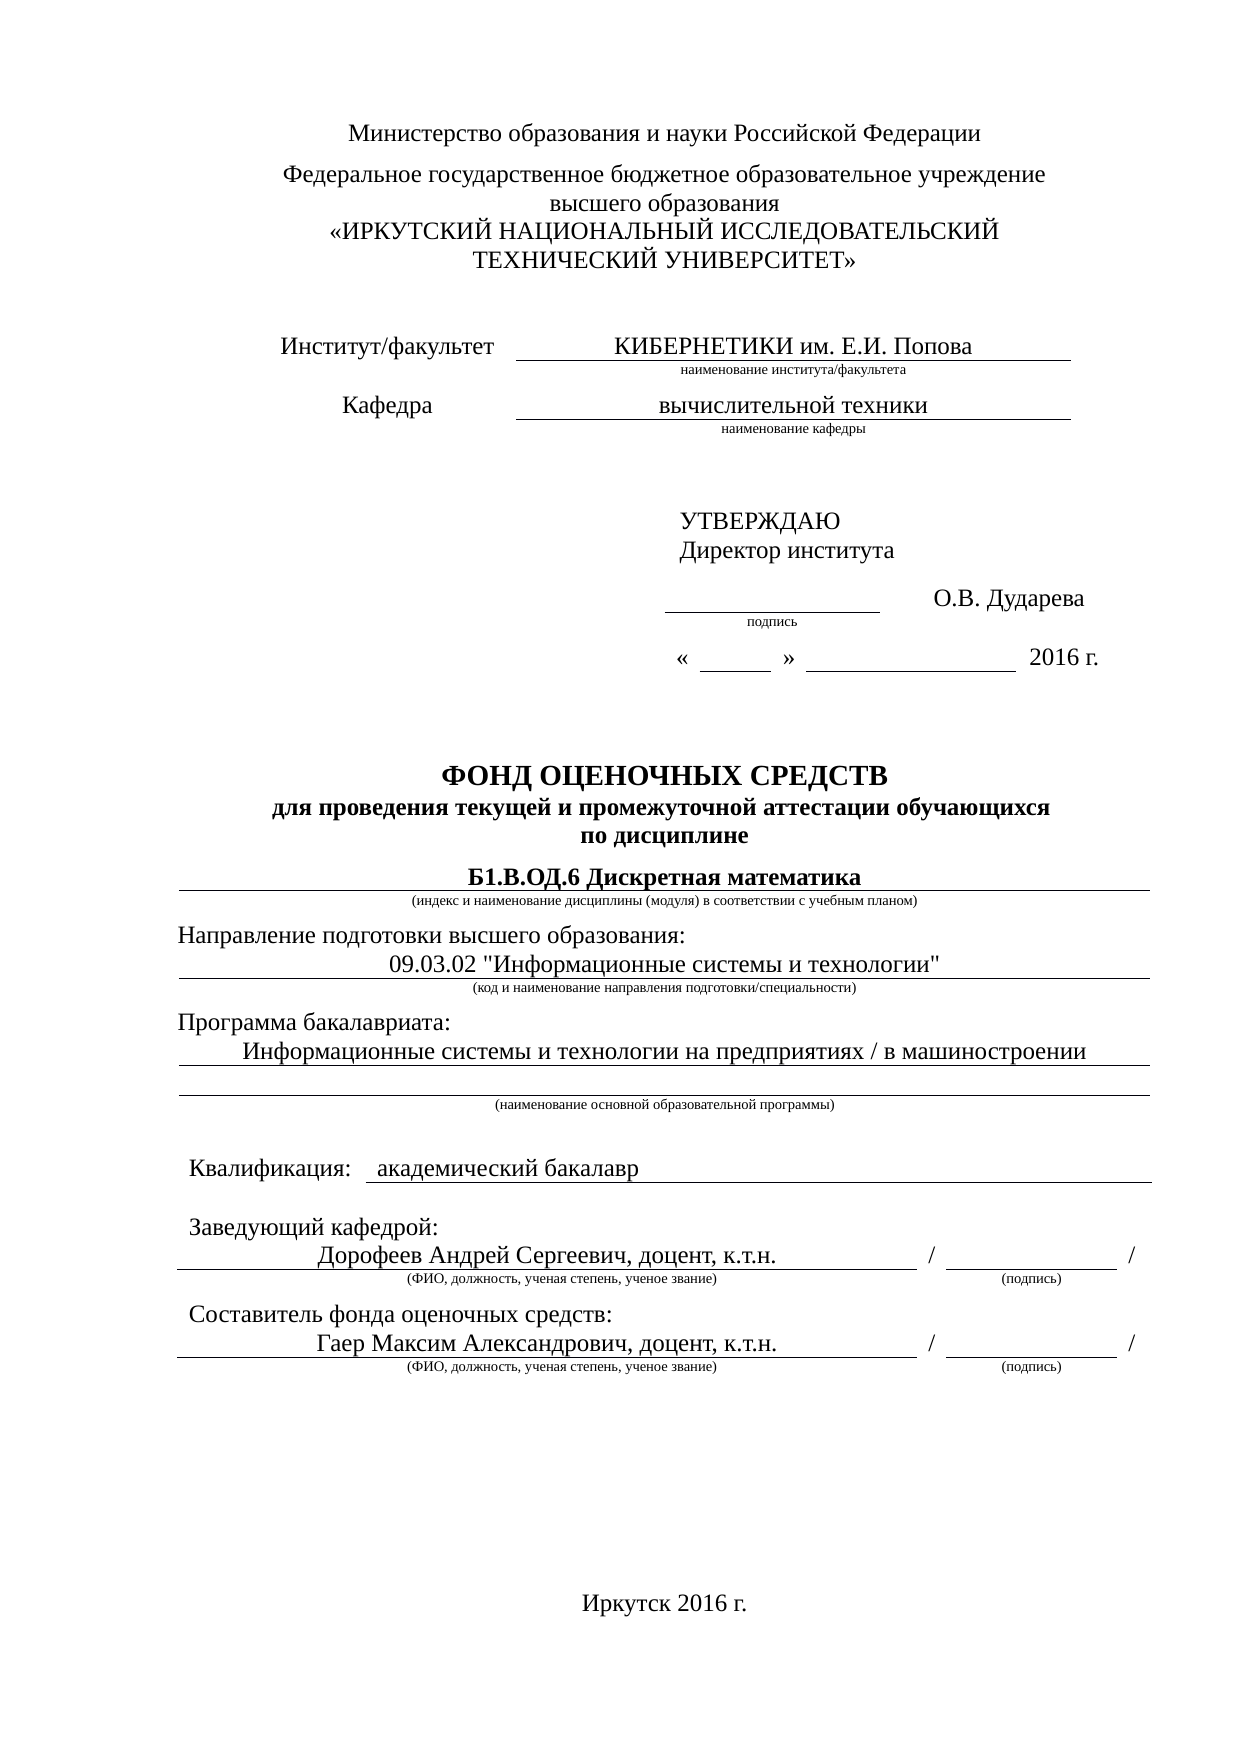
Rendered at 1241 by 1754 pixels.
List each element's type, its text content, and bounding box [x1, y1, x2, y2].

table_cell « [665, 642, 699, 671]
table_cell (подпись) [946, 1270, 1117, 1299]
table_header [665, 564, 879, 612]
table_cell наименование кафедры [516, 420, 1071, 448]
table_cell [1117, 1299, 1152, 1328]
table_cell [906, 612, 1112, 642]
table_cell [946, 1241, 1117, 1269]
table_cell 2016 г. [1016, 642, 1112, 671]
table_cell [946, 1212, 1117, 1241]
table_cell [258, 419, 516, 448]
text Директор института [679, 535, 1152, 563]
table_cell (подпись) [946, 1358, 1117, 1386]
table_cell [1117, 1212, 1152, 1241]
text УТВЕРЖДАЮ [679, 506, 1152, 535]
text Федеральное государственное бюджетное образовательное учреждение [177, 159, 1152, 188]
table_header Информационные системы и технологии на предприятиях / в машиностроении [179, 1036, 1150, 1065]
table_cell / [917, 1241, 946, 1269]
table_header академический бакалавр [366, 1153, 1152, 1182]
table_header КИБЕРНЕТИКИ им. Е.И. Попова [516, 331, 1071, 360]
table_cell (ФИО, должность, ученая степень, ученое звание) [177, 1269, 946, 1299]
table_cell [880, 612, 906, 642]
table_cell / [1117, 1241, 1152, 1269]
text Иркутск 2016 г. [177, 1588, 1152, 1616]
table_cell [258, 360, 516, 390]
table_cell [1117, 1269, 1152, 1299]
table_cell [1117, 1357, 1152, 1386]
text для проведения текущей и промежуточной аттестации обучающихся по дисциплине [177, 792, 1152, 849]
text высшего образования [177, 188, 1152, 216]
table_cell Заведующий кафедрой: [177, 1212, 597, 1241]
table_header [880, 564, 906, 612]
table_cell [177, 1182, 366, 1212]
table_header 09.03.02 "Информационные системы и технологии" [179, 949, 1150, 978]
table_cell / [1117, 1328, 1152, 1357]
table_cell Дорофеев Андрей Сергеевич, доцент, к.т.н. [177, 1241, 917, 1269]
table_cell / [917, 1328, 946, 1357]
table_cell (код и наименование направления подготовки/специальности) [179, 979, 1150, 1007]
text Направление подготовки высшего образования: [177, 920, 1152, 949]
table_cell (ФИО, должность, ученая степень, ученое звание) [177, 1357, 946, 1386]
table_cell (индекс и наименование дисциплины (модуля) в соответствии с учебным планом) [179, 891, 1150, 920]
text Министерство образования и науки Российской Федерации [177, 118, 1152, 147]
text Программа бакалавриата: [177, 1007, 1152, 1036]
table_cell вычислительной техники [516, 390, 1071, 419]
table_cell [806, 642, 1016, 671]
table_cell подпись [665, 613, 879, 642]
table_cell [366, 1183, 1152, 1212]
table_cell [946, 1299, 1117, 1328]
text ФОНД ОЦЕНОЧНЫХ СРЕДСТВ [177, 758, 1152, 792]
table_cell Гаер Максим Александрович, доцент, к.т.н. [177, 1328, 917, 1357]
table_cell [598, 1212, 917, 1241]
table_cell Кафедра [258, 390, 516, 419]
table_header Институт/факультет [258, 331, 516, 360]
table_header Б1.В.ОД.6 Дискретная математика [179, 849, 1150, 890]
table_header О.В. Дударева [906, 564, 1112, 612]
table_cell наименование института/факультета [516, 361, 1071, 390]
table_header Квалификация: [177, 1153, 366, 1182]
text технический университет» [177, 245, 1152, 274]
table_cell » [771, 642, 806, 671]
table_cell [946, 1328, 1117, 1357]
table_cell (наименование основной образовательной программы) [179, 1096, 1150, 1124]
table_cell [917, 1299, 946, 1328]
table_cell [917, 1212, 946, 1241]
text «Иркутский национальный исследовательский [177, 216, 1152, 245]
table_cell [179, 1066, 1150, 1095]
table_cell [700, 642, 771, 671]
table_cell Составитель фонда оценочных средств: [177, 1299, 917, 1328]
